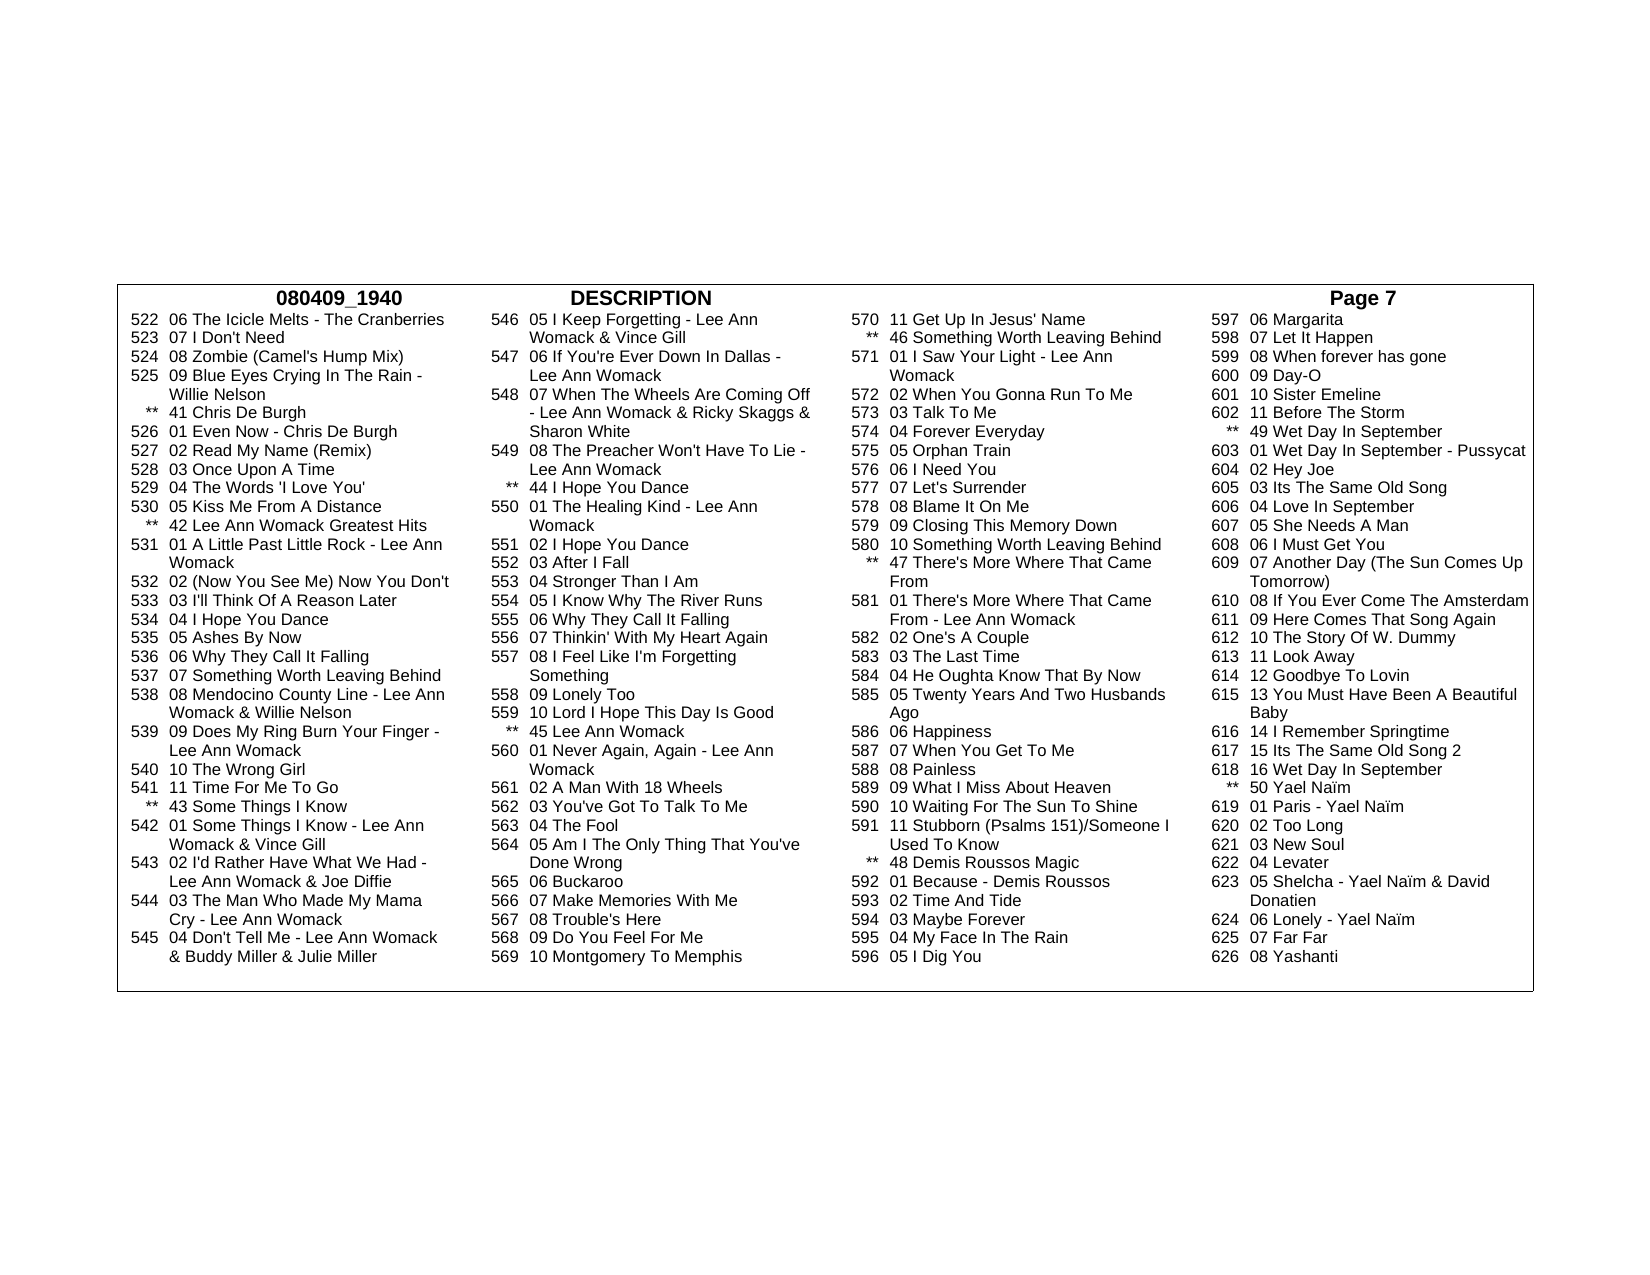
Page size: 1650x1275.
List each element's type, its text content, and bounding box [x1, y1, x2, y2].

table_cell 623 [1198, 873, 1247, 910]
table_cell 562 [477, 798, 526, 816]
table_cell ** [118, 404, 166, 422]
table_cell 02 A Man With 18 Wheels [526, 779, 815, 797]
table_cell 589 [838, 779, 886, 797]
table_cell 604 [1198, 460, 1247, 479]
table_cell 05 Am I The Only Thing That You've Done Wrong [526, 835, 815, 872]
table_cell 574 [838, 423, 886, 441]
table_cell 47 There's More Where That Came From [886, 554, 1175, 591]
table_cell 532 [118, 573, 166, 591]
table_cell 622 [1198, 854, 1247, 872]
table_cell 01 I Saw Your Light - Lee Ann Womack [886, 348, 1175, 385]
table_cell 07 Something Worth Leaving Behind [166, 666, 454, 685]
table_cell 568 [477, 929, 526, 947]
table_cell 06 I Must Get You [1247, 535, 1533, 554]
table_cell 569 [477, 948, 526, 966]
table_cell 06 If You're Ever Down In Dallas - Lee Ann Womack [526, 348, 815, 385]
table_cell 524 [118, 348, 166, 366]
table_cell 11 Look Away [1247, 648, 1533, 666]
table_cell 580 [838, 535, 886, 554]
table_cell 01 Even Now - Chris De Burgh [166, 423, 454, 441]
table_cell 06 Why They Call It Falling [166, 648, 454, 666]
table_cell ** [1198, 423, 1247, 441]
table_cell 14 I Remember Springtime [1247, 723, 1533, 741]
table_cell 608 [1198, 535, 1247, 554]
table_cell 03 Its The Same Old Song [1247, 479, 1533, 497]
table_cell 603 [1198, 441, 1247, 460]
table_cell 572 [838, 385, 886, 404]
table_cell 05 Kiss Me From A Distance [166, 498, 454, 516]
table_cell ** [118, 798, 166, 816]
table_cell 537 [118, 666, 166, 685]
table_cell 596 [838, 948, 886, 966]
table_cell 533 [118, 591, 166, 610]
table_cell 02 Read My Name (Remix) [166, 441, 454, 460]
table_cell 545 [118, 929, 166, 966]
table_cell ** [838, 554, 886, 591]
table_cell 03 After I Fall [526, 554, 815, 572]
table_cell ** [477, 479, 526, 497]
table_cell 05 She Needs A Man [1247, 516, 1533, 535]
table_cell 08 Yashanti [1247, 948, 1533, 966]
table_cell 11 Stubborn (Psalms 151)/Someone I Used To Know [886, 816, 1175, 854]
table_cell 563 [477, 816, 526, 835]
table_cell 592 [838, 873, 886, 891]
table_cell 06 I Need You [886, 460, 1175, 479]
table_cell 04 The Fool [526, 816, 815, 835]
table_cell 10 The Wrong Girl [166, 760, 454, 779]
table_cell 04 My Face In The Rain [886, 929, 1175, 947]
table_cell 598 [1198, 329, 1247, 347]
table_cell 539 [118, 723, 166, 760]
table_cell 591 [838, 816, 886, 854]
table_cell 05 I Keep Forgetting - Lee Ann Womack & Vince Gill [526, 310, 815, 347]
table_cell 01 Paris - Yael Naïm [1247, 798, 1533, 816]
table_cell 04 Forever Everyday [886, 423, 1175, 441]
table_cell 02 I Hope You Dance [526, 535, 815, 554]
table_cell 561 [477, 779, 526, 797]
table_cell 581 [838, 591, 886, 629]
table_cell 547 [477, 348, 526, 385]
table_cell 06 Why They Call It Falling [526, 610, 815, 629]
table_cell 06 Margarita [1247, 310, 1533, 329]
table_cell 01 There's More Where That Came From - Lee Ann Womack [886, 591, 1175, 629]
table_cell ** [838, 854, 886, 872]
table_cell 619 [1198, 798, 1247, 816]
table_cell 50 Yael Naïm [1247, 779, 1533, 797]
table_cell 48 Demis Roussos Magic [886, 854, 1175, 872]
table_cell 08 Zombie (Camel's Hump Mix) [166, 348, 454, 366]
table_cell 16 Wet Day In September [1247, 760, 1533, 779]
table_cell 606 [1198, 498, 1247, 516]
table_cell 12 Goodbye To Lovin [1247, 666, 1533, 685]
table_cell 07 Let It Happen [1247, 329, 1533, 347]
table_cell 544 [118, 891, 166, 929]
table_cell 08 I Feel Like I'm Forgetting Something [526, 648, 815, 685]
table_cell 04 I Hope You Dance [166, 610, 454, 629]
table_cell 570 [838, 310, 886, 329]
table_cell 03 The Last Time [886, 648, 1175, 666]
table_cell 551 [477, 535, 526, 554]
table_cell 10 Waiting For The Sun To Shine [886, 798, 1175, 816]
table_cell 08 Mendocino County Line - Lee Ann Womack & Willie Nelson [166, 685, 454, 722]
table_cell 584 [838, 666, 886, 685]
table_cell 09 What I Miss About Heaven [886, 779, 1175, 797]
table_cell 04 Don't Tell Me - Lee Ann Womack & Buddy Miller & Julie Miller [166, 929, 454, 966]
table_cell 583 [838, 648, 886, 666]
table_cell 09 Does My Ring Burn Your Finger - Lee Ann Womack [166, 723, 454, 760]
table_cell 535 [118, 629, 166, 647]
table_cell 03 You've Got To Talk To Me [526, 798, 815, 816]
table_cell 10 Sister Emeline [1247, 385, 1533, 404]
table_cell 15 Its The Same Old Song 2 [1247, 741, 1533, 760]
table_cell 594 [838, 910, 886, 929]
table_cell 03 Talk To Me [886, 404, 1175, 422]
table_cell 09 Closing This Memory Down [886, 516, 1175, 535]
table_cell 553 [477, 573, 526, 591]
table_cell 08 When forever has gone [1247, 348, 1533, 366]
table_cell 578 [838, 498, 886, 516]
table_cell 609 [1198, 554, 1247, 591]
table_cell 559 [477, 704, 526, 722]
table_cell 590 [838, 798, 886, 816]
table_cell 41 Chris De Burgh [166, 404, 454, 422]
table_cell 04 Stronger Than I Am [526, 573, 815, 591]
table_cell 552 [477, 554, 526, 572]
table_cell 588 [838, 760, 886, 779]
table_cell ** [1198, 779, 1247, 797]
table_cell 07 When The Wheels Are Coming Off - Lee Ann Womack & Ricky Skaggs & Sharon White [526, 385, 815, 441]
table_cell 528 [118, 460, 166, 479]
table_cell 10 The Story Of W. Dummy [1247, 629, 1533, 647]
table_cell 10 Lord I Hope This Day Is Good [526, 704, 815, 722]
table_cell 06 Lonely - Yael Naïm [1247, 910, 1533, 929]
table_cell 597 [1198, 310, 1247, 329]
table_cell 46 Something Worth Leaving Behind [886, 329, 1175, 347]
table_cell 09 Do You Feel For Me [526, 929, 815, 947]
table_cell 557 [477, 648, 526, 685]
table_cell ** [838, 329, 886, 347]
table_cell 522 [118, 310, 166, 329]
table_cell 09 Here Comes That Song Again [1247, 610, 1533, 629]
table_cell 11 Get Up In Jesus' Name [886, 310, 1175, 329]
table_cell 02 (Now You See Me) Now You Don't [166, 573, 454, 591]
table_cell 02 When You Gonna Run To Me [886, 385, 1175, 404]
table_cell 08 The Preacher Won't Have To Lie - Lee Ann Womack [526, 441, 815, 479]
table_cell 11 Time For Me To Go [166, 779, 454, 797]
table_cell 565 [477, 873, 526, 891]
table_cell 09 Blue Eyes Crying In The Rain - Willie Nelson [166, 366, 454, 404]
table_cell 526 [118, 423, 166, 441]
table_cell 541 [118, 779, 166, 797]
table_cell 01 Never Again, Again - Lee Ann Womack [526, 741, 815, 779]
table_cell 625 [1198, 929, 1247, 947]
table_cell 536 [118, 648, 166, 666]
table_cell 03 I'll Think Of A Reason Later [166, 591, 454, 610]
table_cell 07 When You Get To Me [886, 741, 1175, 760]
table_cell 05 I Dig You [886, 948, 1175, 966]
table_cell 573 [838, 404, 886, 422]
table_cell 525 [118, 366, 166, 404]
table_cell 555 [477, 610, 526, 629]
table_cell 620 [1198, 816, 1247, 835]
table_cell 618 [1198, 760, 1247, 779]
table_cell 529 [118, 479, 166, 497]
table_cell 02 Too Long [1247, 816, 1533, 835]
table_cell 542 [118, 816, 166, 854]
table_cell 04 He Oughta Know That By Now [886, 666, 1175, 685]
table_cell 571 [838, 348, 886, 385]
table_cell 05 Twenty Years And Two Husbands Ago [886, 685, 1175, 722]
table_cell 567 [477, 910, 526, 929]
table_cell 02 I'd Rather Have What We Had - Lee Ann Womack & Joe Diffie [166, 854, 454, 891]
table_cell 566 [477, 891, 526, 910]
table_cell 06 Buckaroo [526, 873, 815, 891]
table_cell 585 [838, 685, 886, 722]
table_cell 05 Shelcha - Yael Naïm & David Donatien [1247, 873, 1533, 910]
table_cell 626 [1198, 948, 1247, 966]
table_cell 586 [838, 723, 886, 741]
table_cell 612 [1198, 629, 1247, 647]
table_cell ** [118, 516, 166, 535]
table_cell 08 Blame It On Me [886, 498, 1175, 516]
table_cell 05 Orphan Train [886, 441, 1175, 460]
table_cell 610 [1198, 591, 1247, 610]
table_cell 04 Levater [1247, 854, 1533, 872]
table_cell 564 [477, 835, 526, 872]
table_cell 546 [477, 310, 526, 347]
table_cell 595 [838, 929, 886, 947]
table_cell 06 The Icicle Melts - The Cranberries [166, 310, 454, 329]
table_cell 02 Time And Tide [886, 891, 1175, 910]
table_cell 540 [118, 760, 166, 779]
table_cell 09 Lonely Too [526, 685, 815, 704]
table_cell 10 Something Worth Leaving Behind [886, 535, 1175, 554]
table_cell 560 [477, 741, 526, 779]
table_cell 599 [1198, 348, 1247, 366]
table_cell 602 [1198, 404, 1247, 422]
table_cell ** [477, 723, 526, 741]
table_cell 06 Happiness [886, 723, 1175, 741]
table_cell 11 Before The Storm [1247, 404, 1533, 422]
table_cell 531 [118, 535, 166, 572]
table_cell 615 [1198, 685, 1247, 722]
table_cell 616 [1198, 723, 1247, 741]
table_cell 614 [1198, 666, 1247, 685]
table_cell 543 [118, 854, 166, 891]
table_cell 549 [477, 441, 526, 479]
table_cell 575 [838, 441, 886, 460]
table_cell 621 [1198, 835, 1247, 854]
table_cell 03 Maybe Forever [886, 910, 1175, 929]
table_cell 576 [838, 460, 886, 479]
table_cell 601 [1198, 385, 1247, 404]
table_cell 01 Wet Day In September - Pussycat [1247, 441, 1533, 460]
table_cell 01 The Healing Kind - Lee Ann Womack [526, 498, 815, 535]
table_cell 577 [838, 479, 886, 497]
table_cell 611 [1198, 610, 1247, 629]
table_cell 08 If You Ever Come The Amsterdam [1247, 591, 1533, 610]
table_cell 527 [118, 441, 166, 460]
table_cell 593 [838, 891, 886, 910]
table_cell 10 Montgomery To Memphis [526, 948, 815, 966]
table_cell 530 [118, 498, 166, 516]
table_cell 607 [1198, 516, 1247, 535]
table_cell 550 [477, 498, 526, 535]
table_cell 05 Ashes By Now [166, 629, 454, 647]
table_cell 624 [1198, 910, 1247, 929]
table_cell 01 Because - Demis Roussos [886, 873, 1175, 891]
table_cell 49 Wet Day In September [1247, 423, 1533, 441]
table_cell 587 [838, 741, 886, 760]
table_cell 554 [477, 591, 526, 610]
table_cell 07 Far Far [1247, 929, 1533, 947]
table_cell 02 Hey Joe [1247, 460, 1533, 479]
table_cell 605 [1198, 479, 1247, 497]
table_cell 02 One's A Couple [886, 629, 1175, 647]
table_cell 03 The Man Who Made My Mama Cry - Lee Ann Womack [166, 891, 454, 929]
table_cell 13 You Must Have Been A Beautiful Baby [1247, 685, 1533, 722]
table_cell 558 [477, 685, 526, 704]
table_cell 08 Painless [886, 760, 1175, 779]
table_cell 01 A Little Past Little Rock - Lee Ann Womack [166, 535, 454, 572]
table_cell 42 Lee Ann Womack Greatest Hits [166, 516, 454, 535]
table_cell 07 Thinkin' With My Heart Again [526, 629, 815, 647]
table_cell 07 Another Day (The Sun Comes Up Tomorrow) [1247, 554, 1533, 591]
table_cell 579 [838, 516, 886, 535]
table_cell 582 [838, 629, 886, 647]
table_cell 45 Lee Ann Womack [526, 723, 815, 741]
table_cell 07 I Don't Need [166, 329, 454, 347]
table_cell 04 Love In September [1247, 498, 1533, 516]
table_cell 600 [1198, 366, 1247, 385]
table_cell 523 [118, 329, 166, 347]
table_cell 548 [477, 385, 526, 441]
table_cell 44 I Hope You Dance [526, 479, 815, 497]
table_cell 03 Once Upon A Time [166, 460, 454, 479]
table_cell 05 I Know Why The River Runs [526, 591, 815, 610]
table_cell 617 [1198, 741, 1247, 760]
table_cell 08 Trouble's Here [526, 910, 815, 929]
table_cell 07 Let's Surrender [886, 479, 1175, 497]
table_cell 43 Some Things I Know [166, 798, 454, 816]
table_cell 09 Day-O [1247, 366, 1533, 385]
table_cell 07 Make Memories With Me [526, 891, 815, 910]
table_cell 534 [118, 610, 166, 629]
table_cell 613 [1198, 648, 1247, 666]
table_cell 556 [477, 629, 526, 647]
table_cell 538 [118, 685, 166, 722]
table_cell 04 The Words 'I Love You' [166, 479, 454, 497]
table_cell 03 New Soul [1247, 835, 1533, 854]
table_cell 01 Some Things I Know - Lee Ann Womack & Vince Gill [166, 816, 454, 854]
